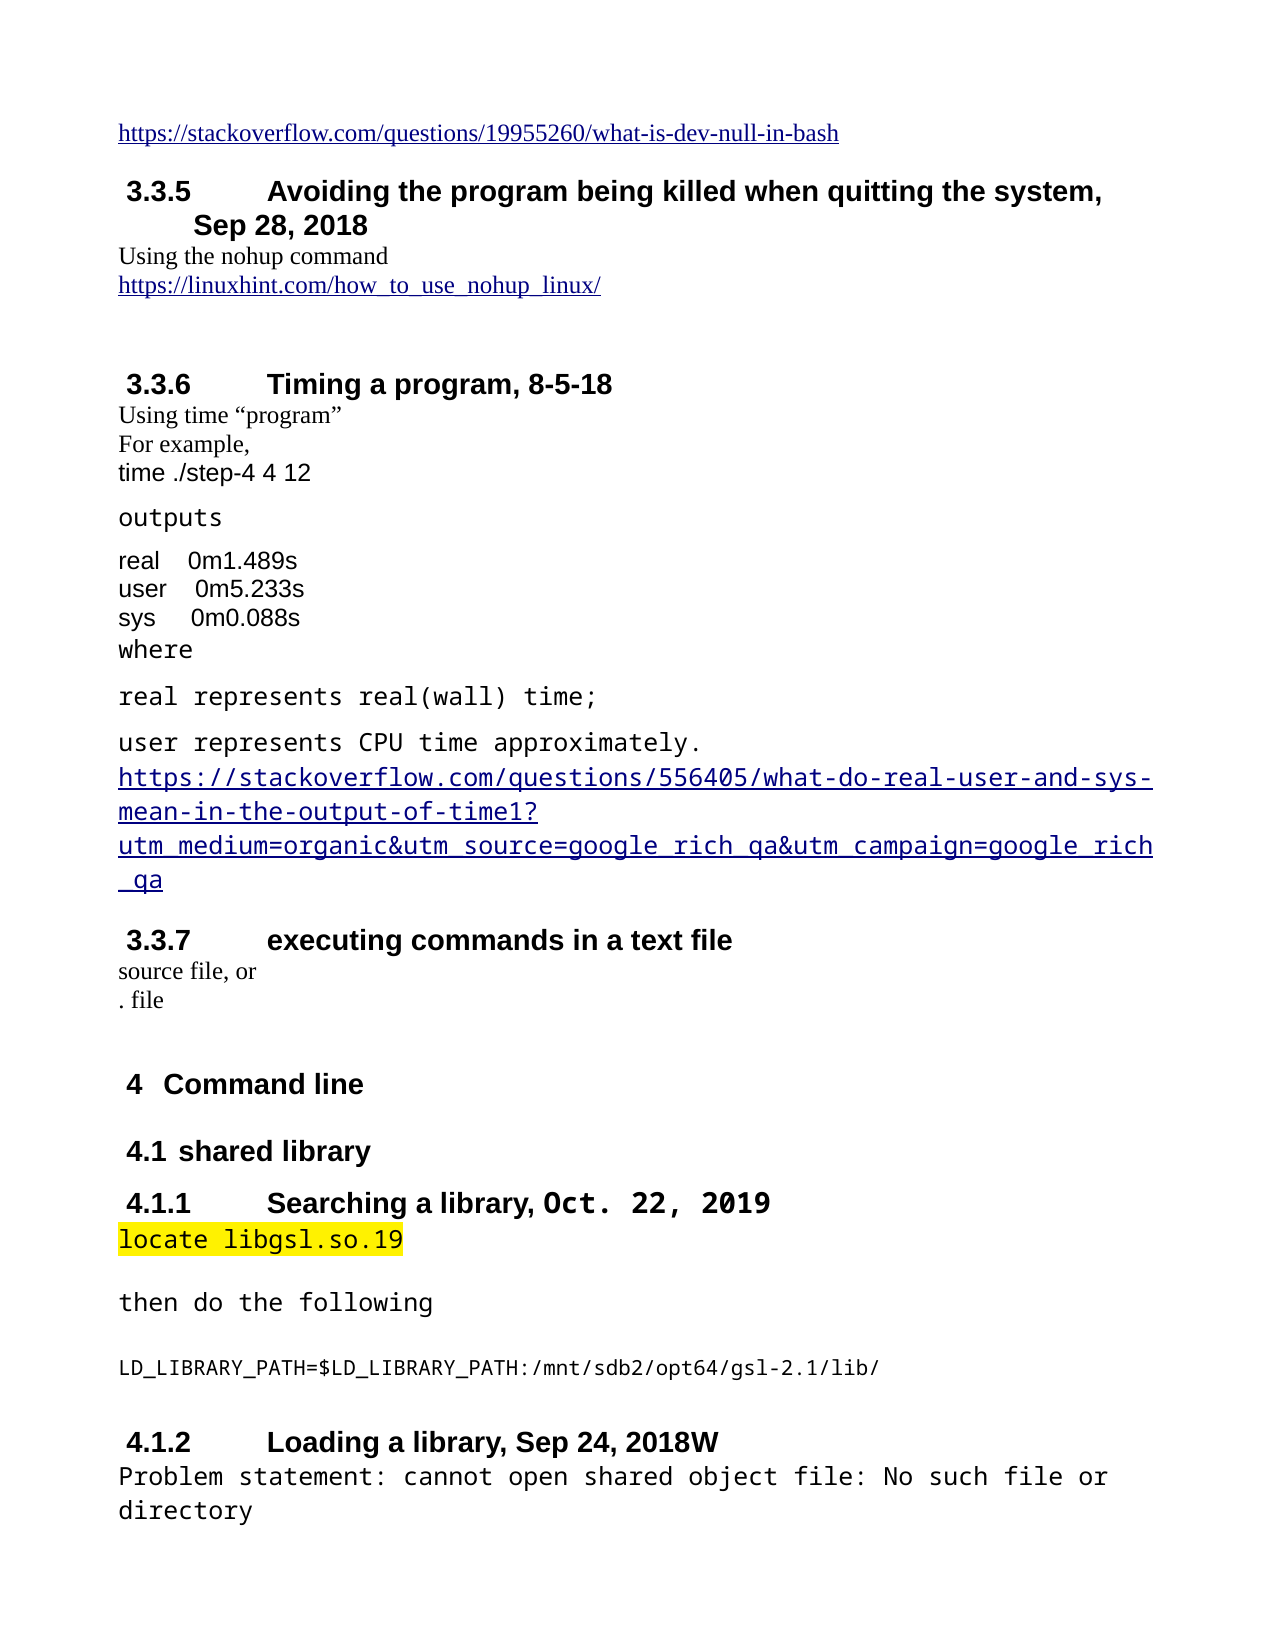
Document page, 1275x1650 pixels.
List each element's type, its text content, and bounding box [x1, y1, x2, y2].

text locate libgsl.so.19 [118, 1222, 1157, 1285]
text https://linuxhint.com/how_to_use_nohup_linux/ [118, 270, 1157, 298]
text user represents CPU time approximately. https://stackoverflow.com/questions/556405/what-do-real-user-and-sys-mean-in-the-output-of-time1?utm_medium=organic&utm_source=google_rich_qa&utm_campaign=google_rich_qa [118, 725, 1157, 895]
subtitle Command line [118, 1067, 1157, 1101]
subtitle Timing a program, 8-5-18 [118, 367, 1157, 400]
subtitle Loading a library, Sep 24, 2018W [118, 1425, 1157, 1458]
text outputs [118, 499, 1157, 533]
text real represents real(wall) time; [118, 678, 1157, 713]
text https://stackoverflow.com/questions/19955260/what-is-dev-null-in-bash [118, 118, 1157, 147]
text For example, [118, 429, 1157, 458]
text Problem statement: cannot open shared object file: No such file or directory [118, 1458, 1157, 1526]
subtitle Avoiding the program being killed when quitting the system, Sep 28, 2018 [118, 174, 1157, 241]
text Using the nohup command [118, 241, 1157, 270]
subtitle executing commands in a text file [118, 922, 1157, 956]
text Using time “program” [118, 400, 1157, 429]
text real 0m1.489s user 0m5.233s sys 0m0.088s where [118, 546, 1157, 666]
text source file, or [118, 956, 1157, 985]
text LD_LIBRARY_PATH=$LD_LIBRARY_PATH:/mnt/sdb2/opt64/gsl-2.1/lib/ [118, 1353, 1157, 1410]
text then do the following [118, 1285, 1157, 1319]
text time ./step-4 4 12 [118, 458, 1157, 487]
subtitle Searching a library, Oct. 22, 2019 [118, 1182, 1157, 1222]
text . file [118, 985, 1157, 1013]
subtitle shared library [118, 1134, 1157, 1168]
